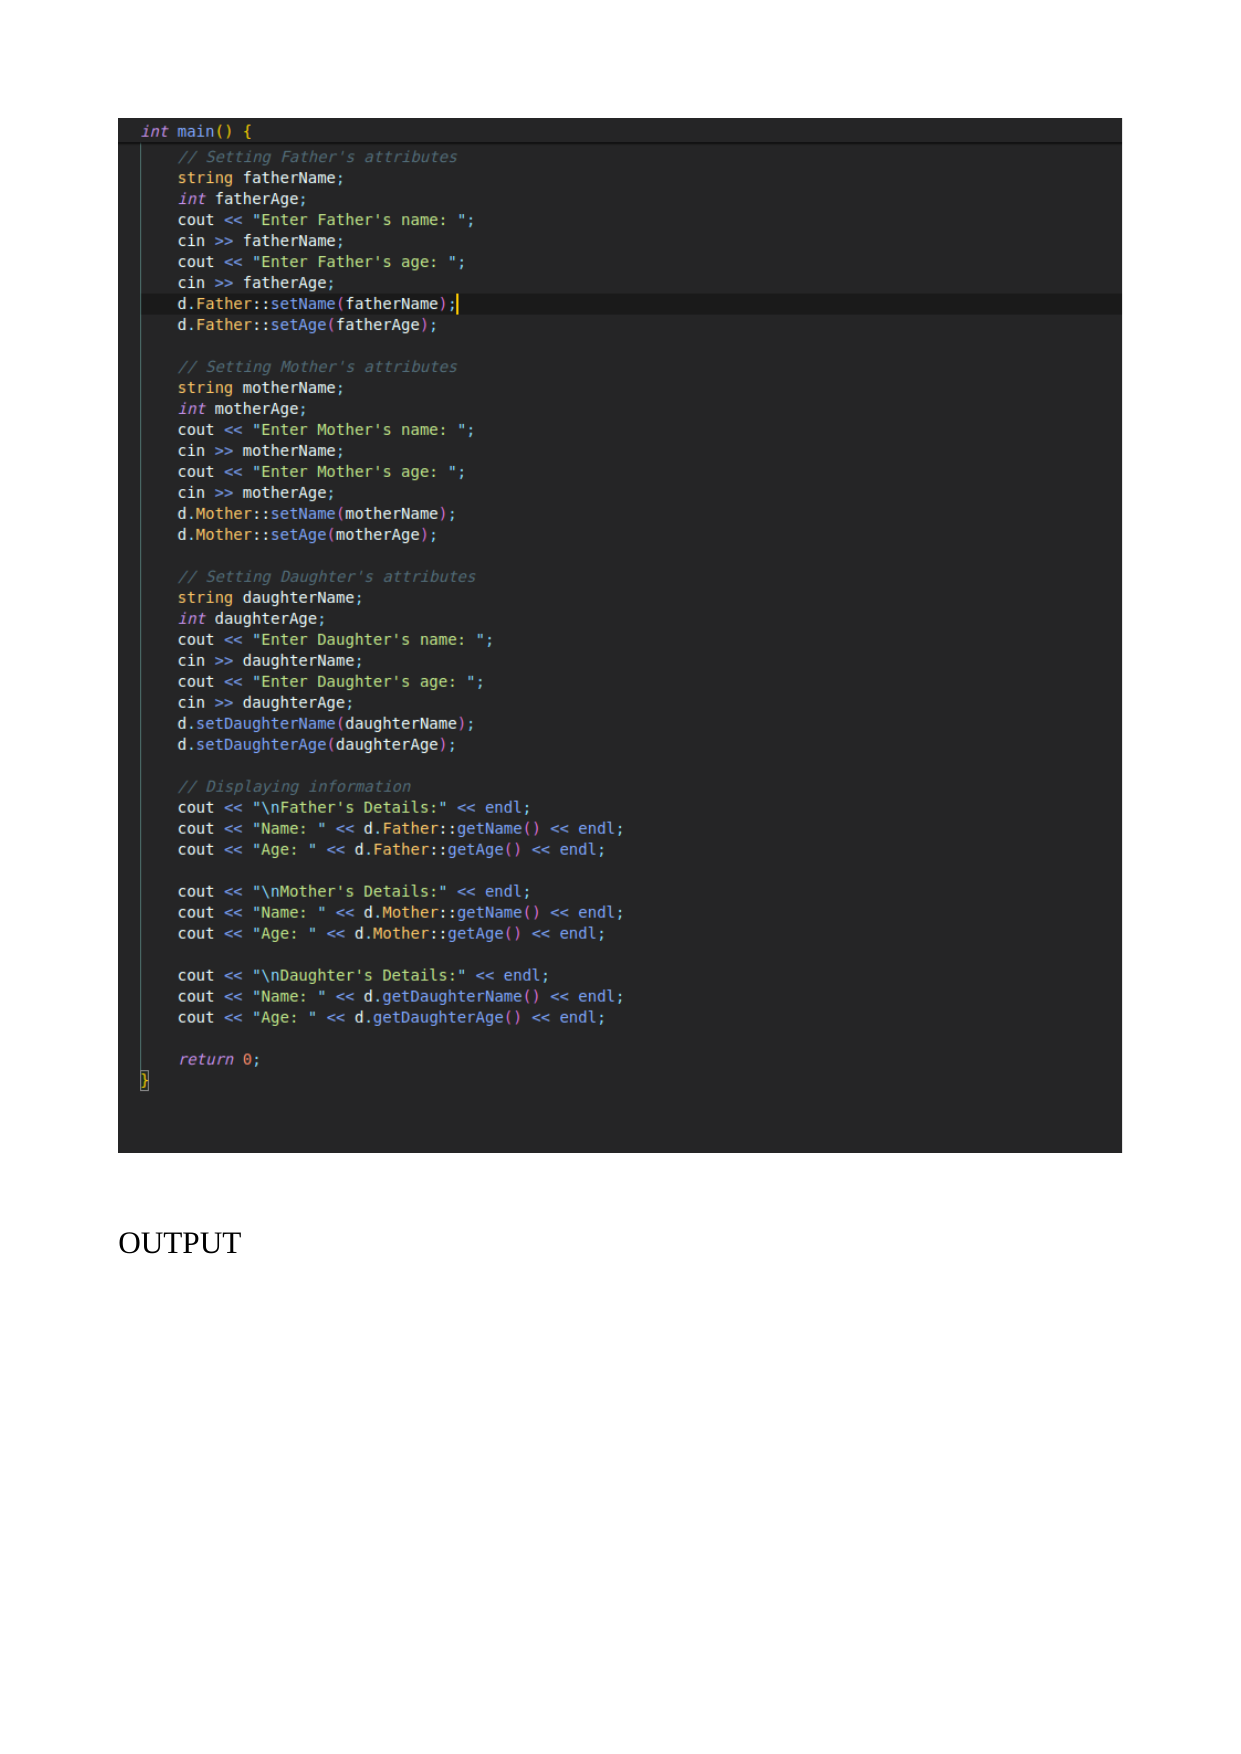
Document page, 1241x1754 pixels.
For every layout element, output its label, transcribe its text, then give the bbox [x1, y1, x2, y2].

picture [118, 118, 1123, 1153]
text OUTPUT [118, 1225, 1122, 1333]
